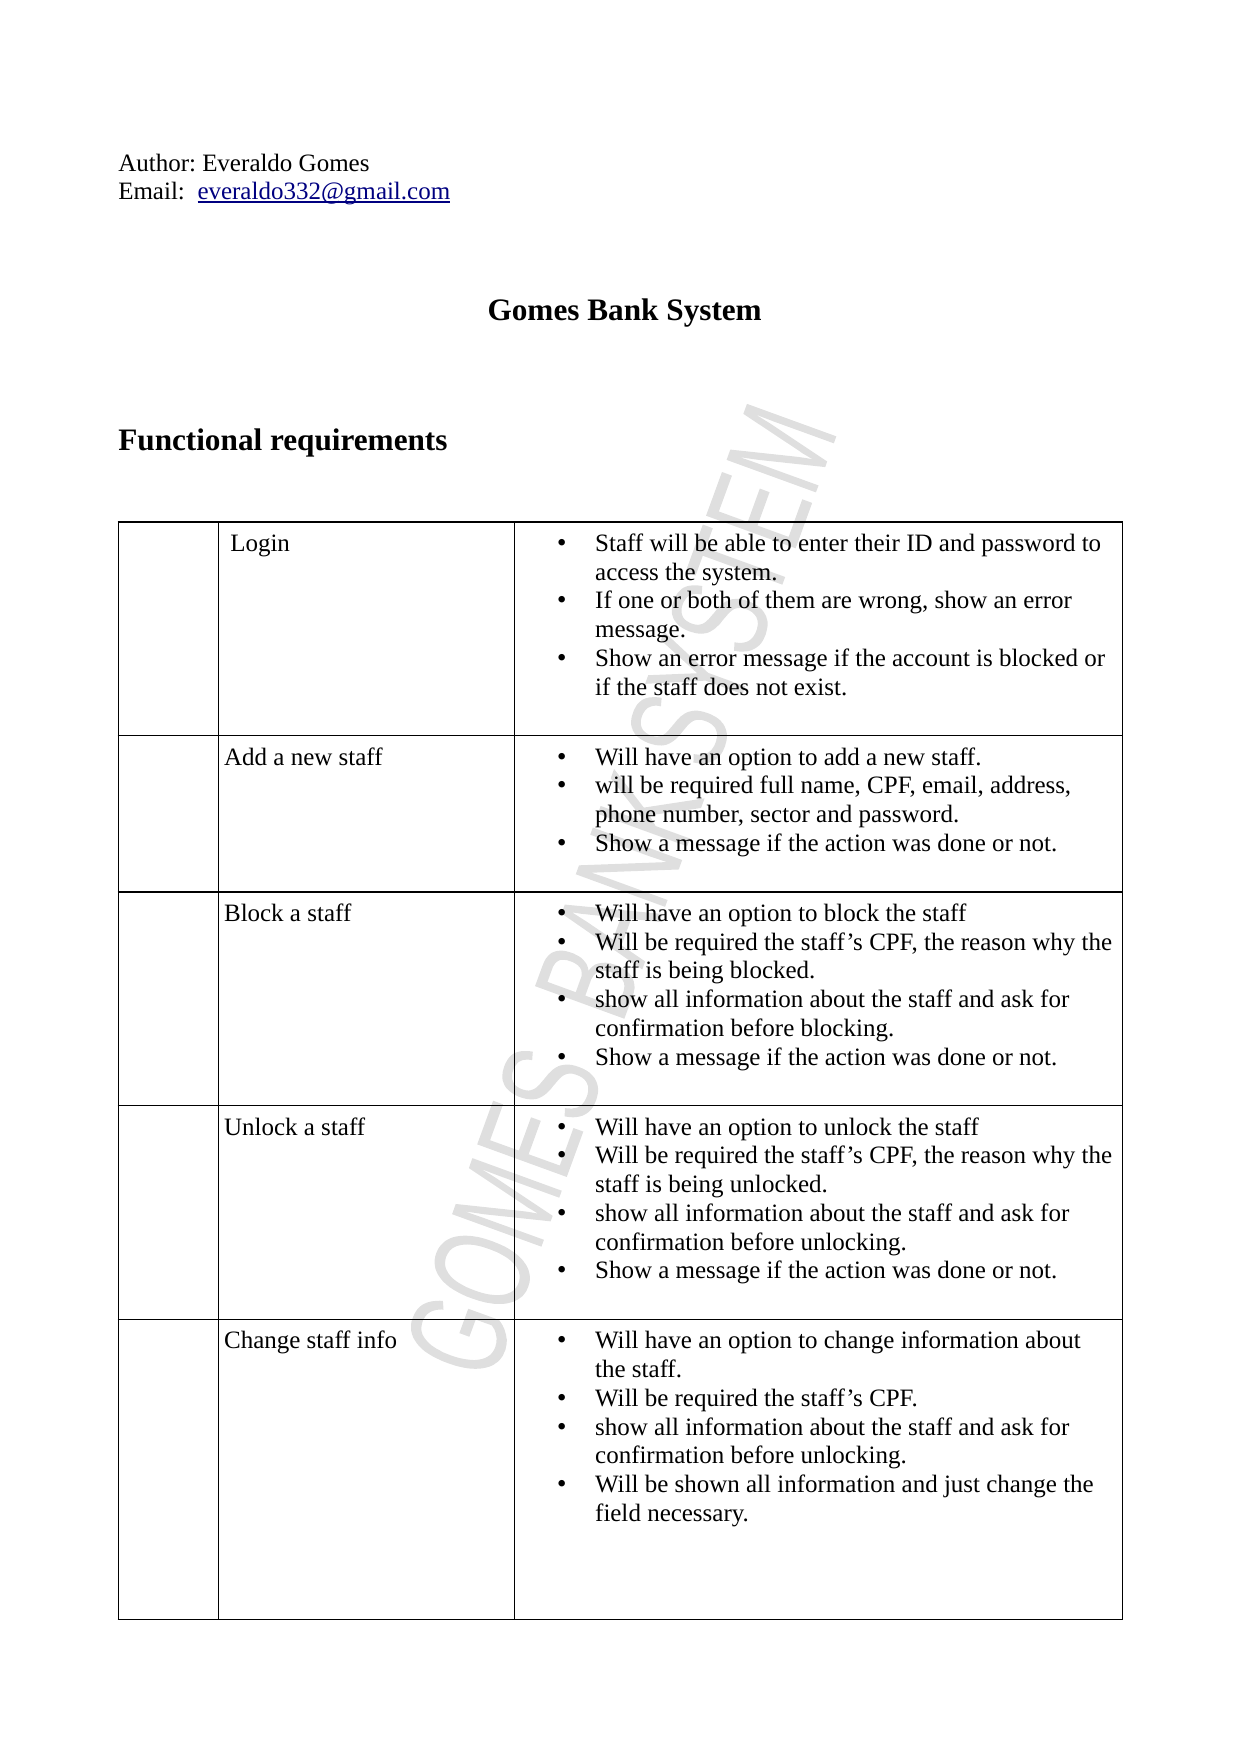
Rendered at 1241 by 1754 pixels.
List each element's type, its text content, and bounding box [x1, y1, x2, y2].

table_cell Will have an option to block the staff Will be required the staff’s CPF, the reason why the staff is being blocked. show all information about the staff and ask for confirmation before blocking. Show a message if the action was done or not. [515, 893, 1122, 1105]
text Email: everaldo332@gmail.com Gomes Bank System Functional requirements [118, 176, 1122, 493]
text ­Author: Everaldo Gomes [118, 148, 1122, 176]
table_cell [119, 736, 218, 891]
table_cell [119, 1320, 218, 1619]
table_cell Unlock a staff [219, 1106, 514, 1319]
table_cell [119, 1106, 218, 1319]
table_cell Will have an option to change information about the staff. Will be required the staff’s CPF. show all information about the staff and ask for confirmation before unlocking. Will be shown all information and just change the field necessary. [515, 1320, 1122, 1619]
table_cell Change staff info [219, 1320, 514, 1619]
table_cell [119, 893, 218, 1105]
table_cell Add a new staff [219, 736, 514, 891]
table_cell Will have an option to unlock the staff Will be required the staff’s CPF, the reason why the staff is being unlocked. show all information about the staff and ask for confirmation before unlocking. Show a message if the action was done or not. [515, 1106, 1122, 1319]
table_header Login [219, 523, 514, 735]
table_cell Block a staff [219, 893, 514, 1105]
table_header [119, 523, 218, 735]
table_header Staff will be able to enter their ID and password to access the system. If one or both of them are wrong, show an error message. Show an error message if the account is blocked or if the staff does not exist. [515, 523, 1122, 735]
table_cell Will have an option to add a new staff. will be required full name, CPF, email, address, phone number, sector and password. Show a message if the action was done or not. [515, 736, 1122, 891]
